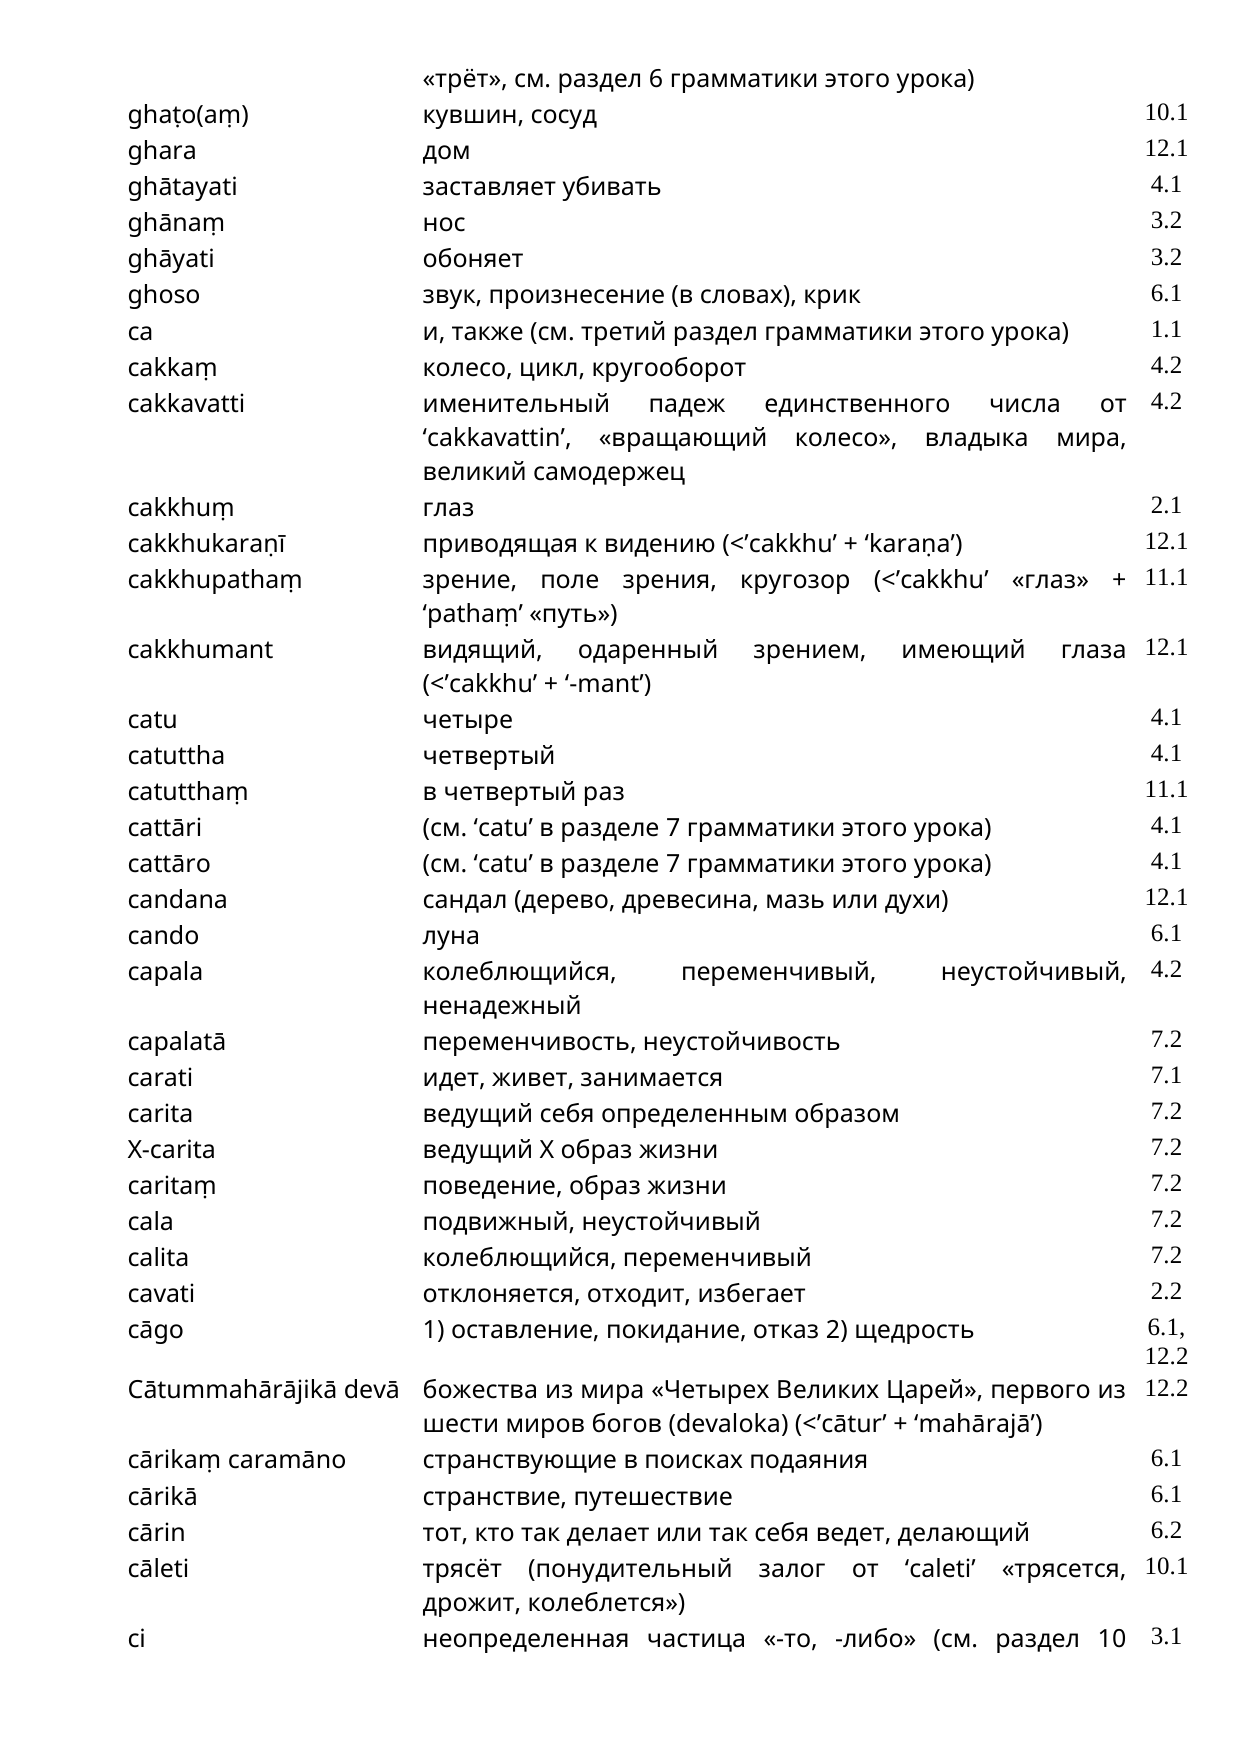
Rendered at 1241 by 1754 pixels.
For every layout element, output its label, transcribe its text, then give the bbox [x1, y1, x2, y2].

table_cell capala [125, 952, 420, 1022]
table_cell cāleti [125, 1549, 420, 1618]
table_cell cāgo [125, 1310, 420, 1370]
table_cell странствующие в поисках подаяния [420, 1440, 1129, 1476]
table_cell cala [125, 1202, 420, 1238]
table_cell cārin [125, 1513, 420, 1548]
table_cell 4.1 [1129, 736, 1203, 772]
table_cell Cātummahārājikā devā [125, 1370, 420, 1440]
table_cell 4.2 [1129, 348, 1203, 383]
table_cell переменчивость, неустойчивость [420, 1022, 1129, 1058]
table_cell cando [125, 916, 420, 952]
table_cell cakkaṃ [125, 348, 420, 383]
table_cell 2.1 [1129, 488, 1203, 523]
table_cell и, также (см. третий раздел грамматики этого урока) [420, 311, 1129, 347]
table_cell carati [125, 1058, 420, 1094]
table_cell 3.2 [1129, 239, 1203, 275]
table_cell кувшин, сосуд [420, 95, 1129, 131]
table_cell X-carita [125, 1130, 420, 1166]
table_cell cakkavatti [125, 384, 420, 487]
table_cell carita [125, 1094, 420, 1130]
table_cell catu [125, 700, 420, 736]
table_cell заставляет убивать [420, 167, 1129, 203]
table_cell 11.1 [1129, 772, 1203, 808]
table_cell 1) оставление, покидание, отказ 2) щедрость [420, 1310, 1129, 1370]
table_cell колесо, цикл, кругооборот [420, 348, 1129, 383]
table_cell сандал (дерево, древесина, мазь или духи) [420, 880, 1129, 916]
table_cell звук, произнесение (в словах), крик [420, 275, 1129, 311]
table_cell 7.2 [1129, 1202, 1203, 1238]
table_cell [125, 59, 420, 95]
table_cell именительный падеж единственного числа от ‘cakkavattin’, «вращающий колесо», владыка мира, великий самодержец [420, 384, 1129, 487]
table_cell 6.1 [1129, 916, 1203, 952]
table_cell 12.2 [1129, 1370, 1203, 1440]
table_cell 4.2 [1129, 952, 1203, 1022]
table_cell 4.1 [1129, 808, 1203, 844]
table_cell ghoso [125, 275, 420, 311]
table_cell поведение, образ жизни [420, 1166, 1129, 1202]
table_cell четыре [420, 700, 1129, 736]
table_cell 4.1 [1129, 167, 1203, 203]
table_cell 7.2 [1129, 1238, 1203, 1274]
table_cell 4.2 [1129, 384, 1203, 487]
table_cell обоняет [420, 239, 1129, 275]
table_cell capalatā [125, 1022, 420, 1058]
table_cell 7.2 [1129, 1166, 1203, 1202]
table_cell cakkhumant [125, 630, 420, 699]
table_cell 6.1 [1129, 1440, 1203, 1476]
table_cell 11.1 [1129, 560, 1203, 629]
table_cell 6.1, 12.2 [1129, 1310, 1203, 1370]
table_cell catuttha [125, 736, 420, 772]
table_cell ghātayati [125, 167, 420, 203]
table_cell 4.1 [1129, 844, 1203, 880]
table_cell дом [420, 131, 1129, 167]
table_cell 6.2 [1129, 1513, 1203, 1548]
table_cell 12.1 [1129, 524, 1203, 559]
table_cell cattāri [125, 808, 420, 844]
table_cell 4.1 [1129, 700, 1203, 736]
table_cell 7.2 [1129, 1022, 1203, 1058]
table_cell колеблющийся, переменчивый, неустойчивый, ненадежный [420, 952, 1129, 1022]
table_cell ghaṭo(aṃ) [125, 95, 420, 131]
table_cell 6.1 [1129, 1476, 1203, 1512]
table_cell 10.1 [1129, 1549, 1203, 1618]
table_cell в четвертый раз [420, 772, 1129, 808]
table_cell 10.1 [1129, 95, 1203, 131]
table_cell божества из мира «Четырех Великих Царей», первого из шести миров богов (devaloka) (<’cātur’ + ‘mahārajā’) [420, 1370, 1129, 1440]
table_cell cakkhukaraṇī [125, 524, 420, 559]
table_cell 7.2 [1129, 1094, 1203, 1130]
table_cell колеблющийся, переменчивый [420, 1238, 1129, 1274]
table_cell 7.2 [1129, 1130, 1203, 1166]
table_cell catutthaṃ [125, 772, 420, 808]
table_cell ghāyati [125, 239, 420, 275]
table_cell 12.1 [1129, 131, 1203, 167]
table_cell четвертый [420, 736, 1129, 772]
table_cell cārikaṃ caramāno [125, 1440, 420, 1476]
table_cell cavati [125, 1274, 420, 1310]
table_cell (см. ‘catu’ в разделе 7 грамматики этого урока) [420, 808, 1129, 844]
table_cell 2.2 [1129, 1274, 1203, 1310]
table_cell ведущий X образ жизни [420, 1130, 1129, 1166]
table_cell 12.1 [1129, 630, 1203, 699]
table_cell приводящая к видению (<’cakkhu’ + ‘karaṇa’) [420, 524, 1129, 559]
table_cell 6.1 [1129, 275, 1203, 311]
table_cell caritaṃ [125, 1166, 420, 1202]
table_cell тот, кто так делает или так себя ведет, делающий [420, 1513, 1129, 1548]
table_cell 3.2 [1129, 203, 1203, 239]
table_cell 3.1 [1129, 1619, 1203, 1671]
table_cell зрение, поле зрения, кругозор (<’cakkhu’ «глаз» + ‘pathaṃ’ «путь») [420, 560, 1129, 629]
table_cell глаз [420, 488, 1129, 523]
table_cell идет, живет, занимается [420, 1058, 1129, 1094]
table_cell [1129, 59, 1203, 95]
table_cell видящий, одаренный зрением, имеющий глаза (<’cakkhu’ + ‘-mant’) [420, 630, 1129, 699]
table_cell ghānaṃ [125, 203, 420, 239]
table_cell «трёт», см. раздел 6 грамматики этого урока) [420, 59, 1129, 95]
table_cell ca [125, 311, 420, 347]
table_cell ведущий себя определенным образом [420, 1094, 1129, 1130]
table_cell подвижный, неустойчивый [420, 1202, 1129, 1238]
table_cell странствие, путешествие [420, 1476, 1129, 1512]
table_cell cattāro [125, 844, 420, 880]
table_cell 1.1 [1129, 311, 1203, 347]
table_cell 12.1 [1129, 880, 1203, 916]
table_cell 7.1 [1129, 1058, 1203, 1094]
table_cell cārikā [125, 1476, 420, 1512]
table_cell неопределенная частица «-то, -либо» (см. раздел 10 [420, 1619, 1129, 1671]
table_cell candana [125, 880, 420, 916]
table_cell (см. ‘catu’ в разделе 7 грамматики этого урока) [420, 844, 1129, 880]
table_cell нос [420, 203, 1129, 239]
table_cell трясёт (понудительный залог от ‘caleti’ «трясется, дрожит, колеблется») [420, 1549, 1129, 1618]
table_cell луна [420, 916, 1129, 952]
table_cell отклоняется, отходит, избегает [420, 1274, 1129, 1310]
table_cell ghara [125, 131, 420, 167]
table_cell calita [125, 1238, 420, 1274]
table_cell cakkhupathaṃ [125, 560, 420, 629]
table_cell ci [125, 1619, 420, 1671]
table_cell cakkhuṃ [125, 488, 420, 523]
